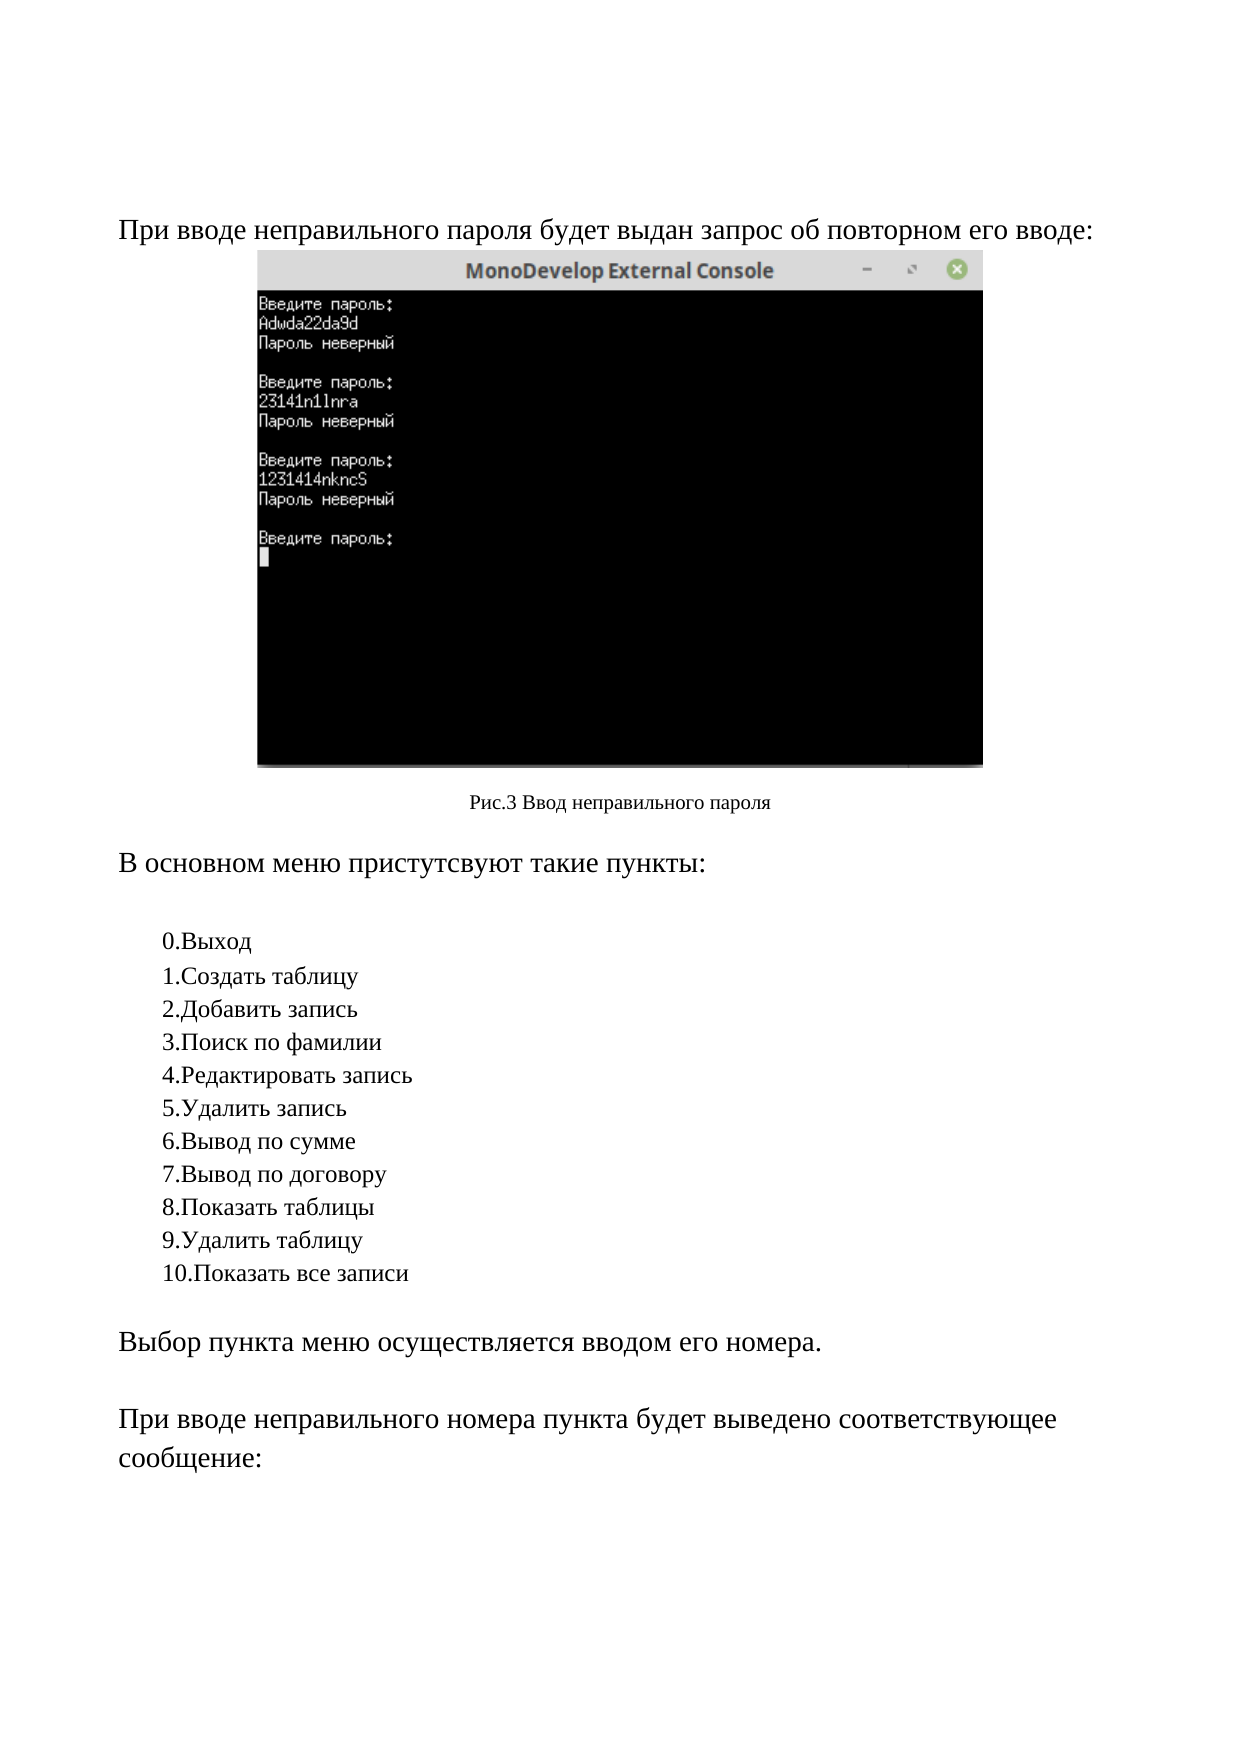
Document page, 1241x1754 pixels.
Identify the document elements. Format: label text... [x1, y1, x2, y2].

text 8.Показать таблицы [118, 1192, 1122, 1221]
text При вводе неправильного номера пункта будет выведено соответствующее сообщение: [118, 1401, 1122, 1473]
picture [257, 250, 983, 768]
text 2.Добавить запись [118, 994, 1122, 1023]
text 3.Поиск по фамилии [118, 1027, 1122, 1056]
text 4.Редактировать запись [118, 1060, 1122, 1089]
text 7.Вывод по договору [118, 1159, 1122, 1188]
text 9.Удалить таблицу [118, 1225, 1122, 1254]
text 5.Удалить запись [118, 1093, 1122, 1122]
text Рис.3 Ввод неправильного пароля [118, 790, 1122, 814]
text 0.Выход [118, 922, 1122, 956]
text В основном меню пристутсвуют такие пункты: [118, 845, 1122, 879]
text 6.Вывод по сумме [118, 1126, 1122, 1155]
text 1.Создать таблицу [118, 961, 1122, 989]
text Выбор пункта меню осуществляется вводом его номера. [118, 1324, 1122, 1358]
text При вводе неправильного пароля будет выдан запрос об повторном его вводе: [118, 212, 1122, 245]
text 10.Показать все записи [118, 1258, 1122, 1287]
